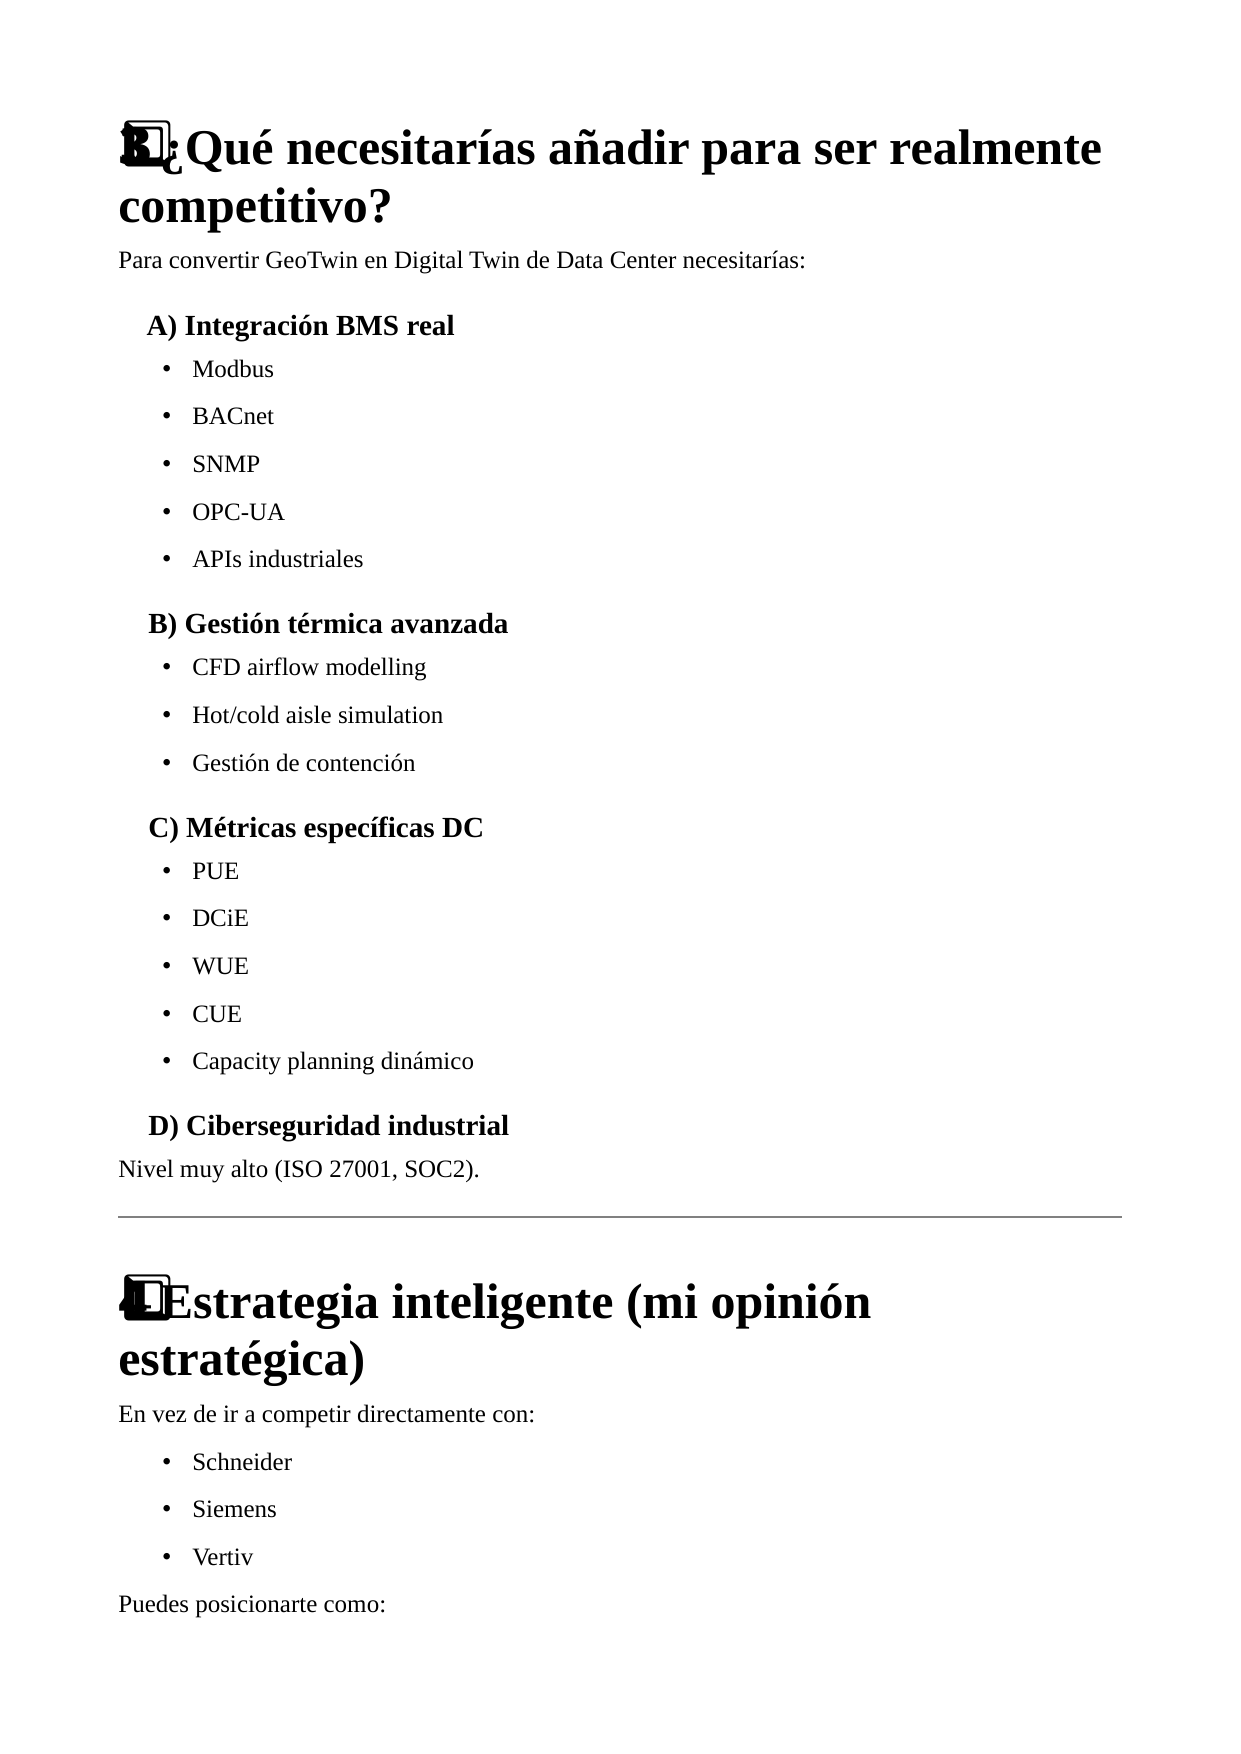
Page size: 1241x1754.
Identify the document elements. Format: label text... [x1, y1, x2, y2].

text Nivel muy alto (ISO 27001, SOC2). [118, 1154, 1122, 1183]
text Para convertir GeoTwin en Digital Twin de Data Center necesitarías: [118, 246, 1122, 274]
list Gestión de contención [162, 748, 1122, 776]
list OPC-UA [162, 497, 1122, 525]
list CFD airflow modelling [162, 652, 1122, 681]
list BACnet [162, 401, 1122, 430]
subtitle 🔹 D) Ciberseguridad industrial [118, 1108, 1122, 1142]
list CUE [162, 999, 1122, 1027]
subtitle 4️⃣ Estrategia inteligente (mi opinión estratégica) [118, 1271, 1122, 1386]
subtitle 🔹 C) Métricas específicas DC [118, 810, 1122, 843]
text En vez de ir a competir directamente con: [118, 1399, 1122, 1428]
list Modbus [162, 354, 1122, 383]
list Capacity planning dinámico [162, 1046, 1122, 1075]
list Schneider [162, 1447, 1122, 1475]
list WUE [162, 951, 1122, 980]
list Hot/cold aisle simulation [162, 700, 1122, 729]
list APIs industriales [162, 544, 1122, 573]
subtitle 🔹 A) Integración BMS real [118, 308, 1122, 341]
list SNMP [162, 449, 1122, 478]
list PUE [162, 856, 1122, 885]
text Puedes posicionarte como: [118, 1589, 1122, 1618]
subtitle 3️⃣ ¿Qué necesitarías añadir para ser realmente competitivo? [118, 118, 1122, 233]
subtitle 🔹 B) Gestión térmica avanzada [118, 606, 1122, 640]
list DCiE [162, 903, 1122, 932]
list Siemens [162, 1494, 1122, 1523]
list Vertiv [162, 1542, 1122, 1571]
